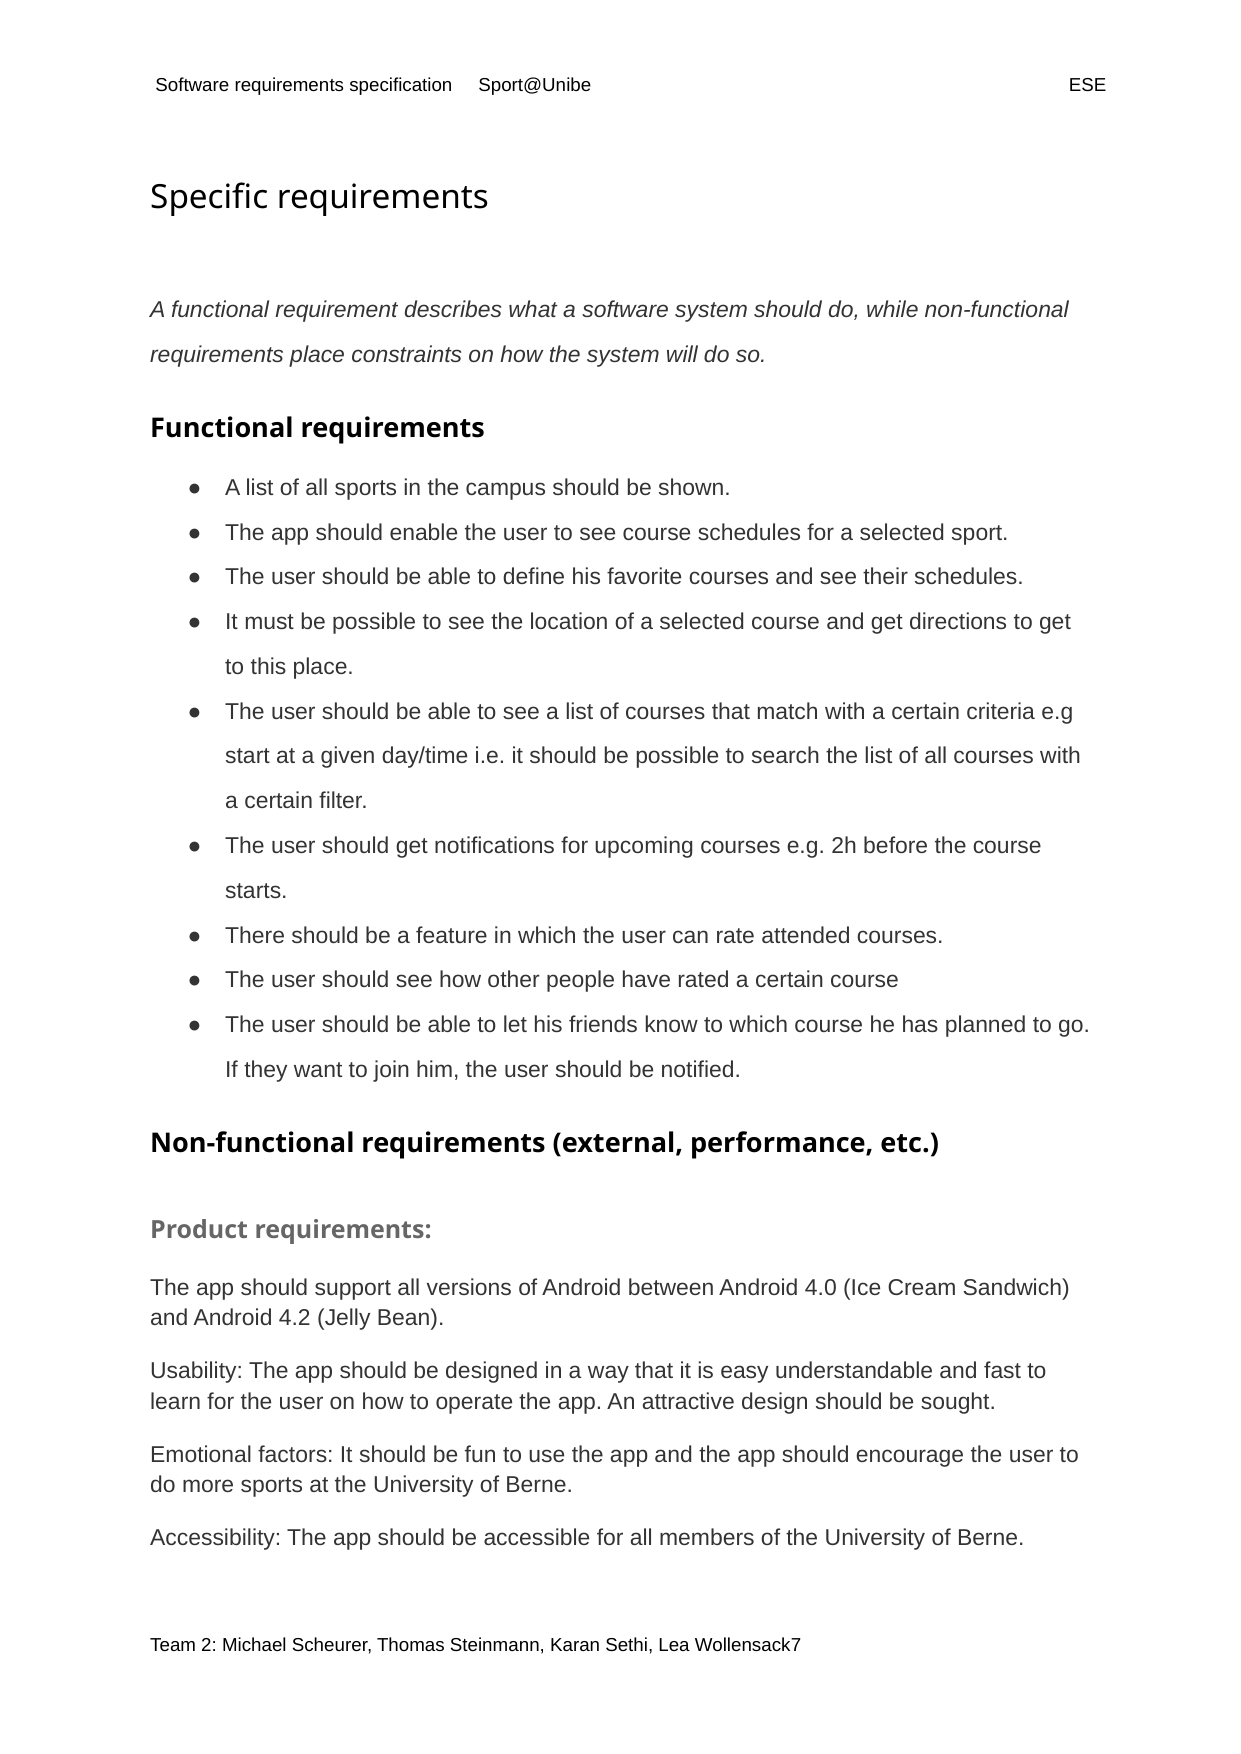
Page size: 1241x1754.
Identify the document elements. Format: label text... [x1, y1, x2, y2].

text Emotional factors: It should be fun to use the app and the app should encourage the user to do more sports at the University of Berne. [150, 1441, 1090, 1497]
subtitle Non-functional requirements (external, performance, etc.) [150, 1124, 1090, 1161]
list The user should see how other people have rated a certain course [225, 966, 1090, 993]
list The user should be able to see a list of courses that match with a certain criteria e.g start at a given day/time i.e. it should be possible to search the list of all courses with a certain filter. [187, 698, 1090, 814]
list It must be possible to see the location of a selected course and get directions to get to this place. [187, 608, 1090, 679]
list The user should be able to let his friends know to which course he has planned to go. If they want to join him, the user should be notified. [187, 1011, 1090, 1082]
text Usability: The app should be designed in a way that it is easy understandable and fast to learn for the user on how to operate the app. An attractive design should be sought. [150, 1357, 1090, 1414]
list The user should be able to define his favorite courses and see their schedules. [225, 563, 1090, 590]
list The user should get notifications for upcoming courses e.g. 2h before the course starts. [187, 832, 1090, 903]
subtitle Product requirements: [150, 1212, 1090, 1246]
text A functional requirement describes what a software system should do, while non-functional requirements place constraints on how the system will do so. [150, 296, 1090, 367]
list A list of all sports in the campus should be shown. [225, 474, 1090, 500]
subtitle Specific requirements [150, 173, 1090, 218]
subtitle Functional requirements [150, 408, 1090, 445]
text The app should support all versions of Android between Android 4.0 (Ice Cream Sandwich) and Android 4.2 (Jelly Bean). [150, 1274, 1090, 1331]
list The app should enable the user to see course schedules for a selected sport. [187, 518, 1090, 545]
text Accessibility: The app should be accessible for all members of the University of Berne. [150, 1524, 1090, 1550]
list There should be a feature in which the user can rate attended courses. [225, 922, 1090, 948]
